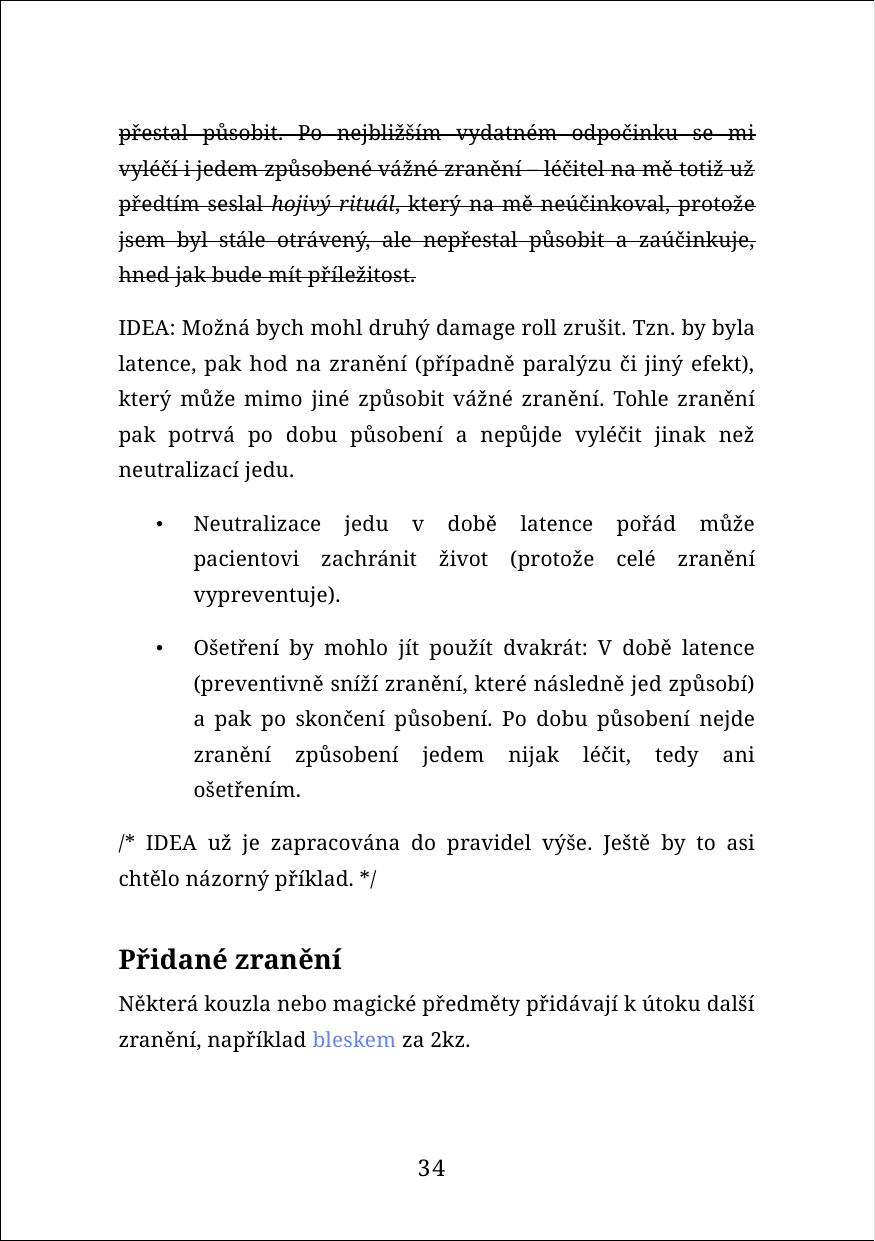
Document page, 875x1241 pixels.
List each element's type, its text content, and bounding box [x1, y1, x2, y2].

text Příklad: Jsem otrávený a po skočení latence mě jed zraní za 4 (což je vážné zranění). Ošetří mě léčitel, čímž mi vrátí 2 body kondice (ale zůstane mi vážné zranění). Když by teď na mě seslal kouzlo uzdrav lehká zranění, nebude to mít žádný účinek, protože veškeré moje zranění je způsobeno jedem, který stále působí. Žádný účinek na mě nebude mít ani hojivý rituál, který normálně po nejbližším spánku vyléčí všechna lehká i vážná zranění, protože mám jed stále v žilách. Následně jsem v boji mečem zraněn za 3. Léčitel mě ošetří, tím mi vrátí 2 body kondice (protože ošetřuje nové zranění, které nebylo způsobené jedem). Následně na mě sešle kouzlo uzdrav lehká zranění, čímž mi ale vrátí už jen 1 bod kondice – zbylé dva body mi nemůže vyléčit, protože jsem o ně přišel otravou. Později skončí působení jedu – znovu se hází na zranění. Tentokrát mě připraví o 3 body kondice, takže mi jich bude chybět celkem 5. Ty si mohu všechny vyléčit, protože jed už přestal působit. Po nejbližším vydatném odpočinku se mi vyléčí i jedem způsobené vážné zranění – léčitel na mě totiž už předtím seslal hojivý rituál, který na mě neúčinkoval, protože jsem byl stále otrávený, ale nepřestal působit a zaúčinkuje, hned jak bude mít příležitost. [118, 136, 756, 206]
subtitle Přidané zranění [118, 941, 756, 978]
text /* IDEA už je zapracována do pravidel výše. Ještě by to asi chtělo názorný příklad. */ [118, 828, 756, 892]
list Ošetření by mohlo jít použít dvakrát: V době latence (preventivně sníží zranění, které následně jed způsobí) a pak po skončení působení. Po dobu působení nejde zranění způsobení jedem nijak léčit, tedy ani ošetřením. [156, 633, 756, 804]
list Neutralizace jedu v době latence pořád může pacientovi zachránit život (protože celé zranění vypreventuje). [156, 509, 756, 608]
text Příklad: Jsem otrávený a po skočení latence mě jed zraní za 4 (což je vážné zranění). Ošetří mě léčitel, čímž mi vrátí 2 body kondice (ale zůstane mi vážné zranění). Když by teď na mě seslal kouzlo uzdrav lehká zranění, nebude to mít žádný účinek, protože veškeré moje zranění je způsobeno jedem, který stále působí. Žádný účinek na mě nebude mít ani hojivý rituál, který normálně po nejbližším spánku vyléčí všechna lehká i vážná zranění, protože mám jed stále v žilách. Následně jsem v boji mečem zraněn za 3. Léčitel mě ošetří, tím mi vrátí 2 body kondice (protože ošetřuje nové zranění, které nebylo způsobené jedem). Následně na mě sešle kouzlo uzdrav lehká zranění, čímž mi ale vrátí už jen 1 bod kondice – zbylé dva body mi nemůže vyléčit, protože jsem o ně přišel otravou. Později skončí působení jedu – znovu se hází na zranění. Tentokrát mě připraví o 3 body kondice, takže mi jich bude chybět celkem 5. Ty si mohu všechny vyléčit, protože jed už přestal působit. Po nejbližším vydatném odpočinku se mi vyléčí i jedem způsobené vážné zranění – léčitel na mě totiž už předtím seslal hojivý rituál, který na mě neúčinkoval, protože jsem byl stále otrávený, ale nepřestal působit a zaúčinkuje, hned jak bude mít příležitost. [118, 242, 756, 289]
text Některá kouzla nebo magické předměty přidávají k útoku další zranění, například bleskem za 2kz. [118, 989, 756, 1053]
text IDEA: Možná bych mohl druhý damage roll zrušit. Tzn. by byla latence, pak hod na zranění (případně paralýzu či jiný efekt), který může mimo jiné způsobit vážné zranění. Tohle zranění pak potrvá po dobu působení a nepůjde vyléčit jinak než neutralizací jedu. [118, 313, 756, 484]
